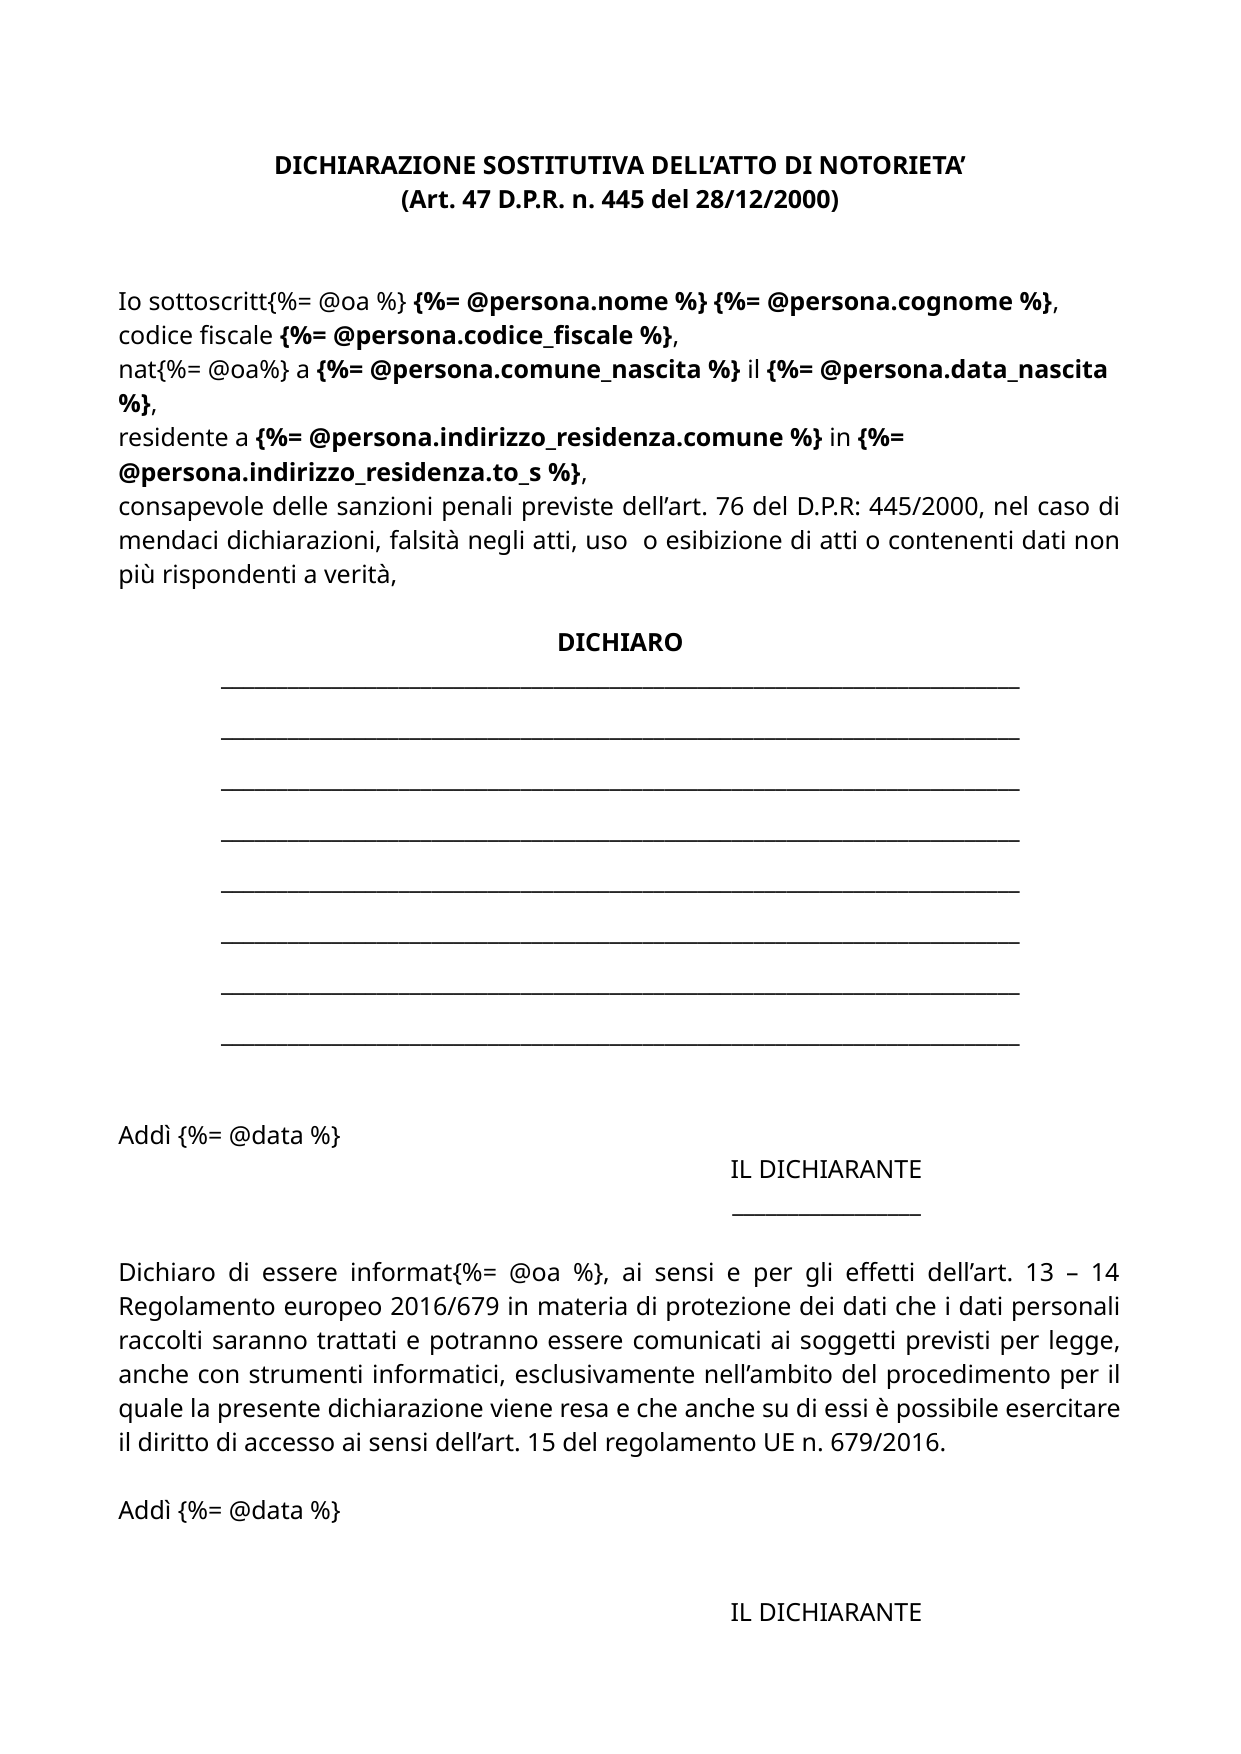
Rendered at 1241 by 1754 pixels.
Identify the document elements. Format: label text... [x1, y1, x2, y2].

text IL DICHIARANTE [118, 1595, 1122, 1629]
text Io sottoscritt{%= @oa %} {%= @persona.nome %} {%= @persona.cognome %}, codice fiscale {%= @persona.codice_fiscale %}, [118, 284, 1122, 352]
text residente a {%= @persona.indirizzo_residenza.comune %} in {%= @persona.indirizzo_residenza.to_s %}, [118, 420, 1122, 488]
text ________________________________________________________________________ [118, 709, 1122, 744]
text DICHIARO [118, 624, 1122, 658]
text nat{%= @oa%} a {%= @persona.comune_nascita %} il {%= @persona.data_nascita %}, [118, 352, 1122, 420]
text ________________________________________________________________________ [118, 761, 1122, 795]
text Dichiaro di essere informat{%= @oa %}, ai sensi e per gli effetti dell’art. 13 – 14 Regolamento europeo 2016/679 in materia di protezione dei dati che i dati personali raccolti saranno trattati e potranno essere comunicati ai soggetti previsti per legge, anche con strumenti informatici, esclusivamente nell’ambito del procedimento per il quale la presente dichiarazione viene resa e che anche su di essi è possibile esercitare il diritto di accesso ai sensi dell’art. 15 del regolamento UE n. 679/2016. [118, 1254, 1122, 1458]
text IL DICHIARANTE [118, 1152, 1122, 1186]
text ________________________________________________________________________ [118, 1016, 1122, 1050]
text consapevole delle sanzioni penali previste dell’art. 76 del D.P.R: 445/2000, nel caso di mendaci dichiarazioni, falsità negli atti, uso o esibizione di atti o contenenti dati non più rispondenti a verità, [118, 488, 1122, 590]
text Addì {%= @data %} [118, 1493, 1122, 1527]
text ________________________________________________________________________ [118, 812, 1122, 846]
text _________________ [118, 1186, 1122, 1220]
text DICHIARAZIONE SOSTITUTIVA DELL’ATTO DI NOTORIETA’ [118, 148, 1122, 182]
text ________________________________________________________________________ [118, 658, 1122, 693]
text ________________________________________________________________________ [118, 914, 1122, 948]
text ________________________________________________________________________ [118, 863, 1122, 897]
text Addì {%= @data %} [118, 1118, 1122, 1152]
text ________________________________________________________________________ [118, 965, 1122, 999]
text (Art. 47 D.P.R. n. 445 del 28/12/2000) [118, 182, 1122, 216]
